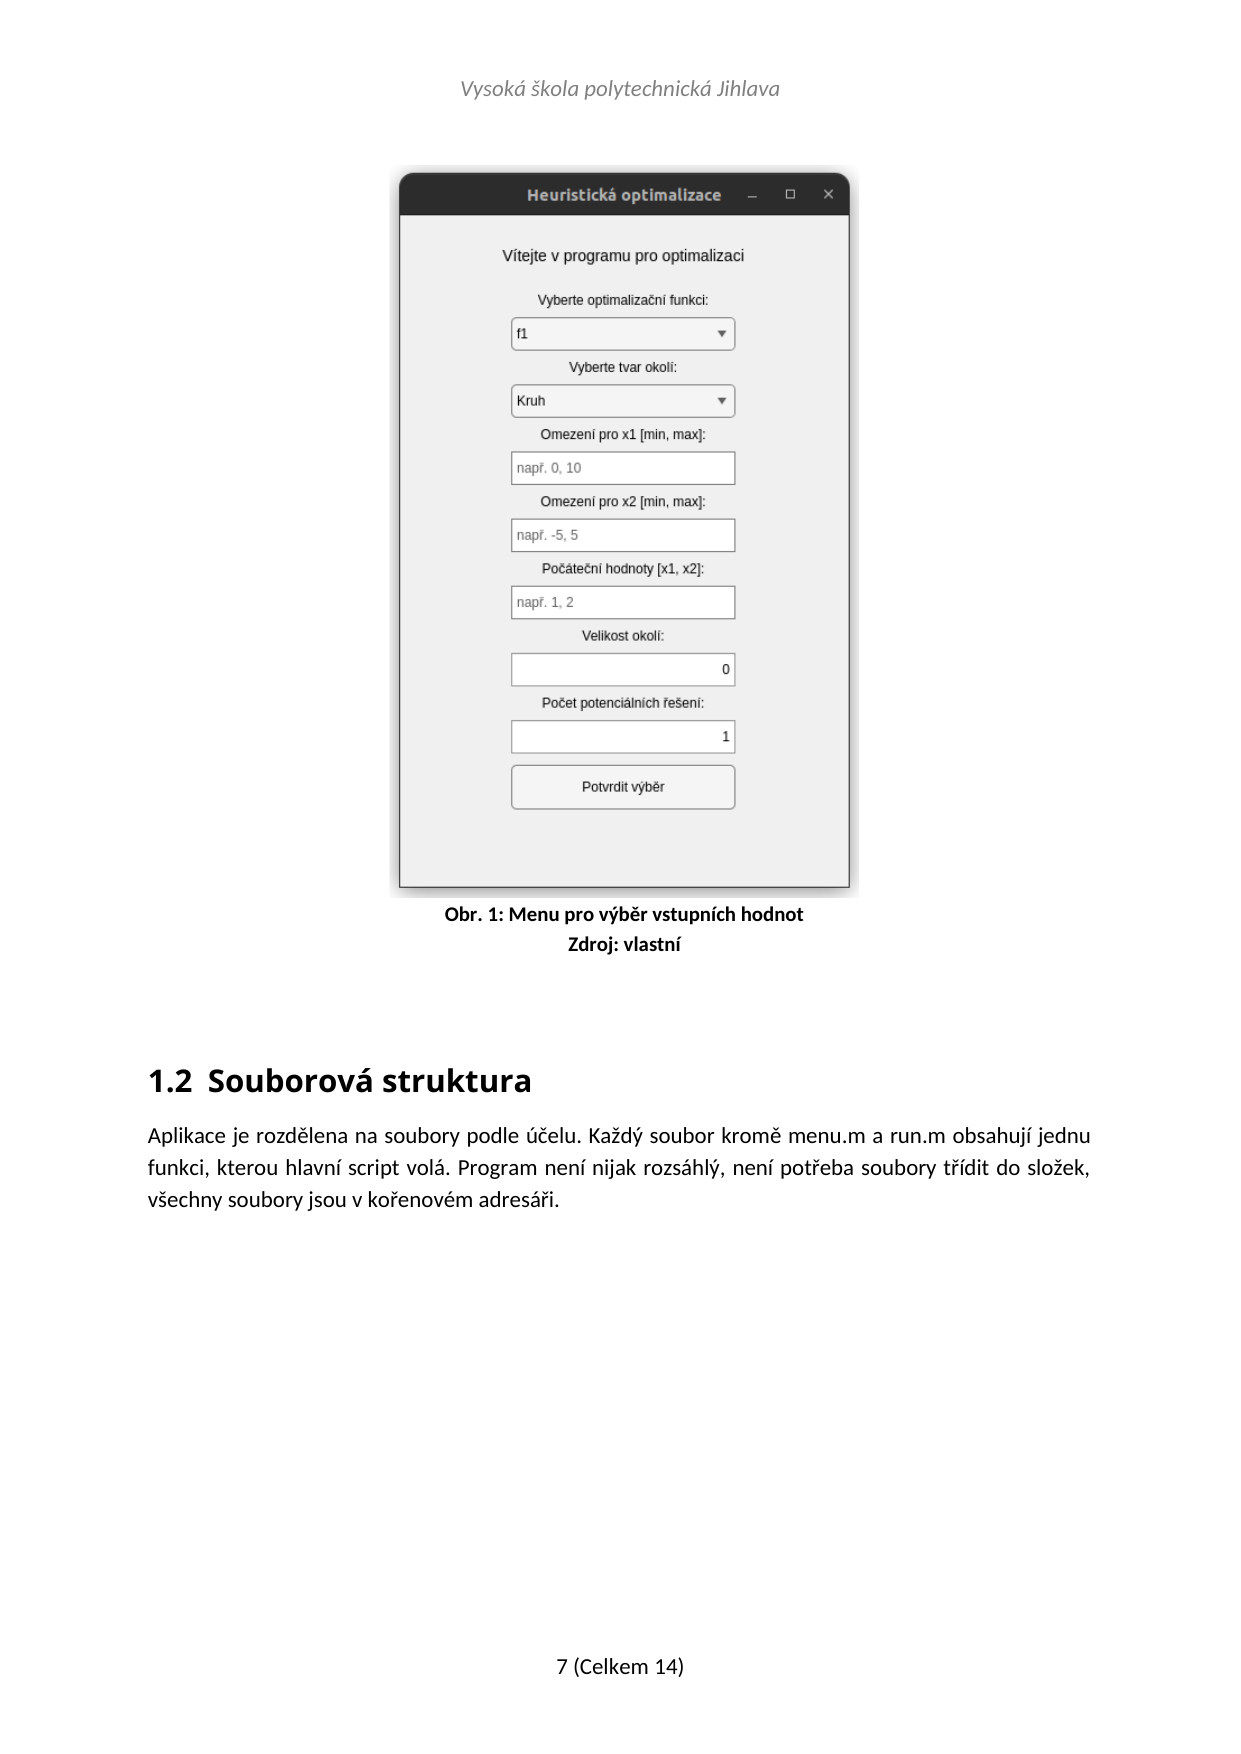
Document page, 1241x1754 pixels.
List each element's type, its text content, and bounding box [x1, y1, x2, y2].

text Zdroj: vlastní [389, 931, 859, 956]
picture [389, 165, 860, 898]
subtitle Souborová struktura [148, 1059, 1093, 1102]
text Obr. 1: Menu pro výběr vstupních hodnot [389, 898, 859, 927]
text Aplikace je rozdělena na soubory podle účelu. Každý soubor kromě menu.m a run.m obsahují jednu funkci, kterou hlavní script volá. Program není nijak rozsáhlý, není potřeba soubory třídit do složek, všechny soubory jsou v kořenovém adresáři. [148, 1121, 1093, 1213]
